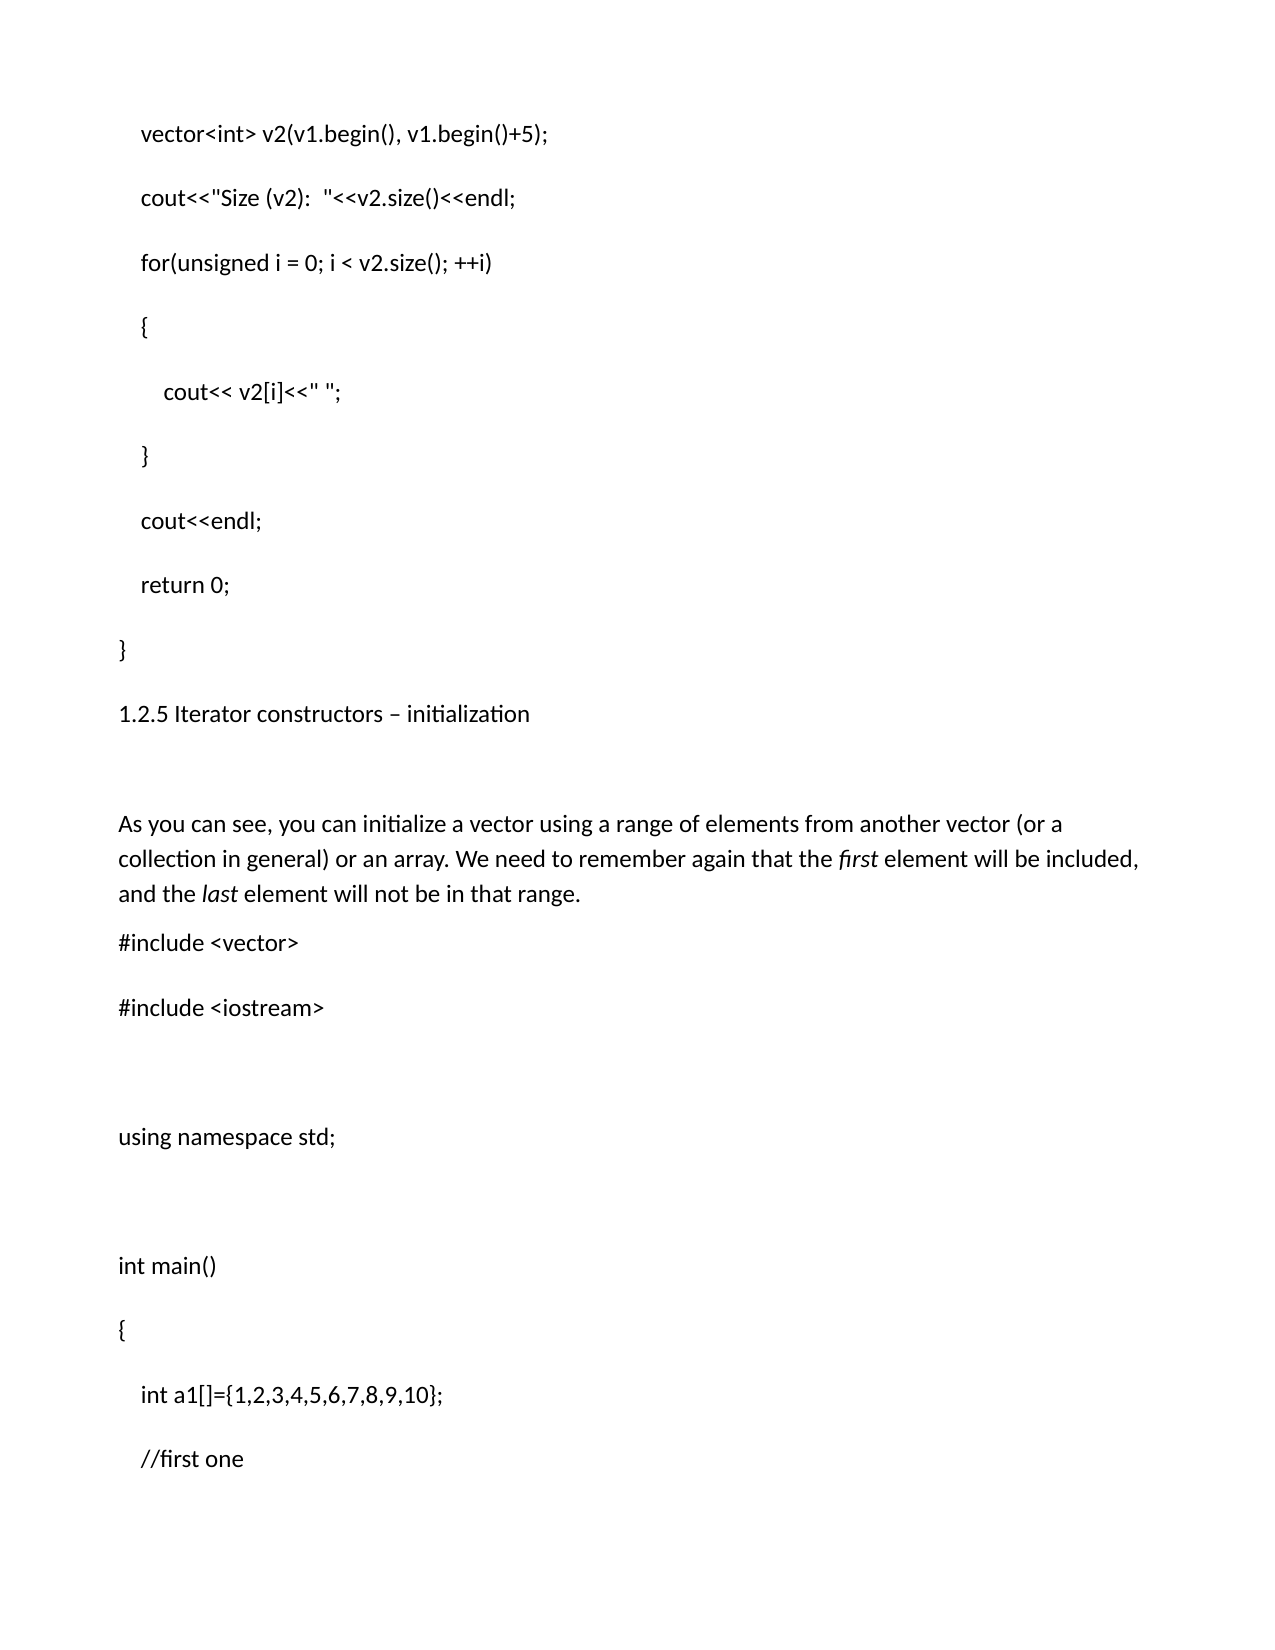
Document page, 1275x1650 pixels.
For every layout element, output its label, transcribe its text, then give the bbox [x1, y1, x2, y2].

text using namespace std; [118, 1121, 1157, 1152]
text return 0; [118, 569, 1157, 600]
text } [118, 441, 1157, 471]
text 1.2.5 Iterator constructors – initialization [118, 698, 1157, 729]
text cout<<"Size (v2): "<<v2.size()<<endl; [118, 183, 1157, 213]
text { [118, 312, 1157, 342]
text vector<int> v2(v1.begin(), v1.begin()+5); [118, 118, 1157, 149]
text #include <vector> [118, 928, 1157, 958]
text int a1[]={1,2,3,4,5,6,7,8,9,10}; [118, 1379, 1157, 1409]
text #include <iostream> [118, 992, 1157, 1023]
text As you can see, you can initialize a vector using a range of elements from another vector (or a collection in general) or an array. We need to remember again that the first element will be included, and the last element will not be in that range. [118, 808, 1157, 908]
text cout<<endl; [118, 505, 1157, 536]
text for(unsigned i = 0; i < v2.size(); ++i) [118, 247, 1157, 278]
text cout<< v2[i]<<" "; [118, 376, 1157, 407]
text //first one [118, 1443, 1157, 1474]
text { [118, 1314, 1157, 1345]
text int main() [118, 1250, 1157, 1281]
text } [118, 634, 1157, 664]
